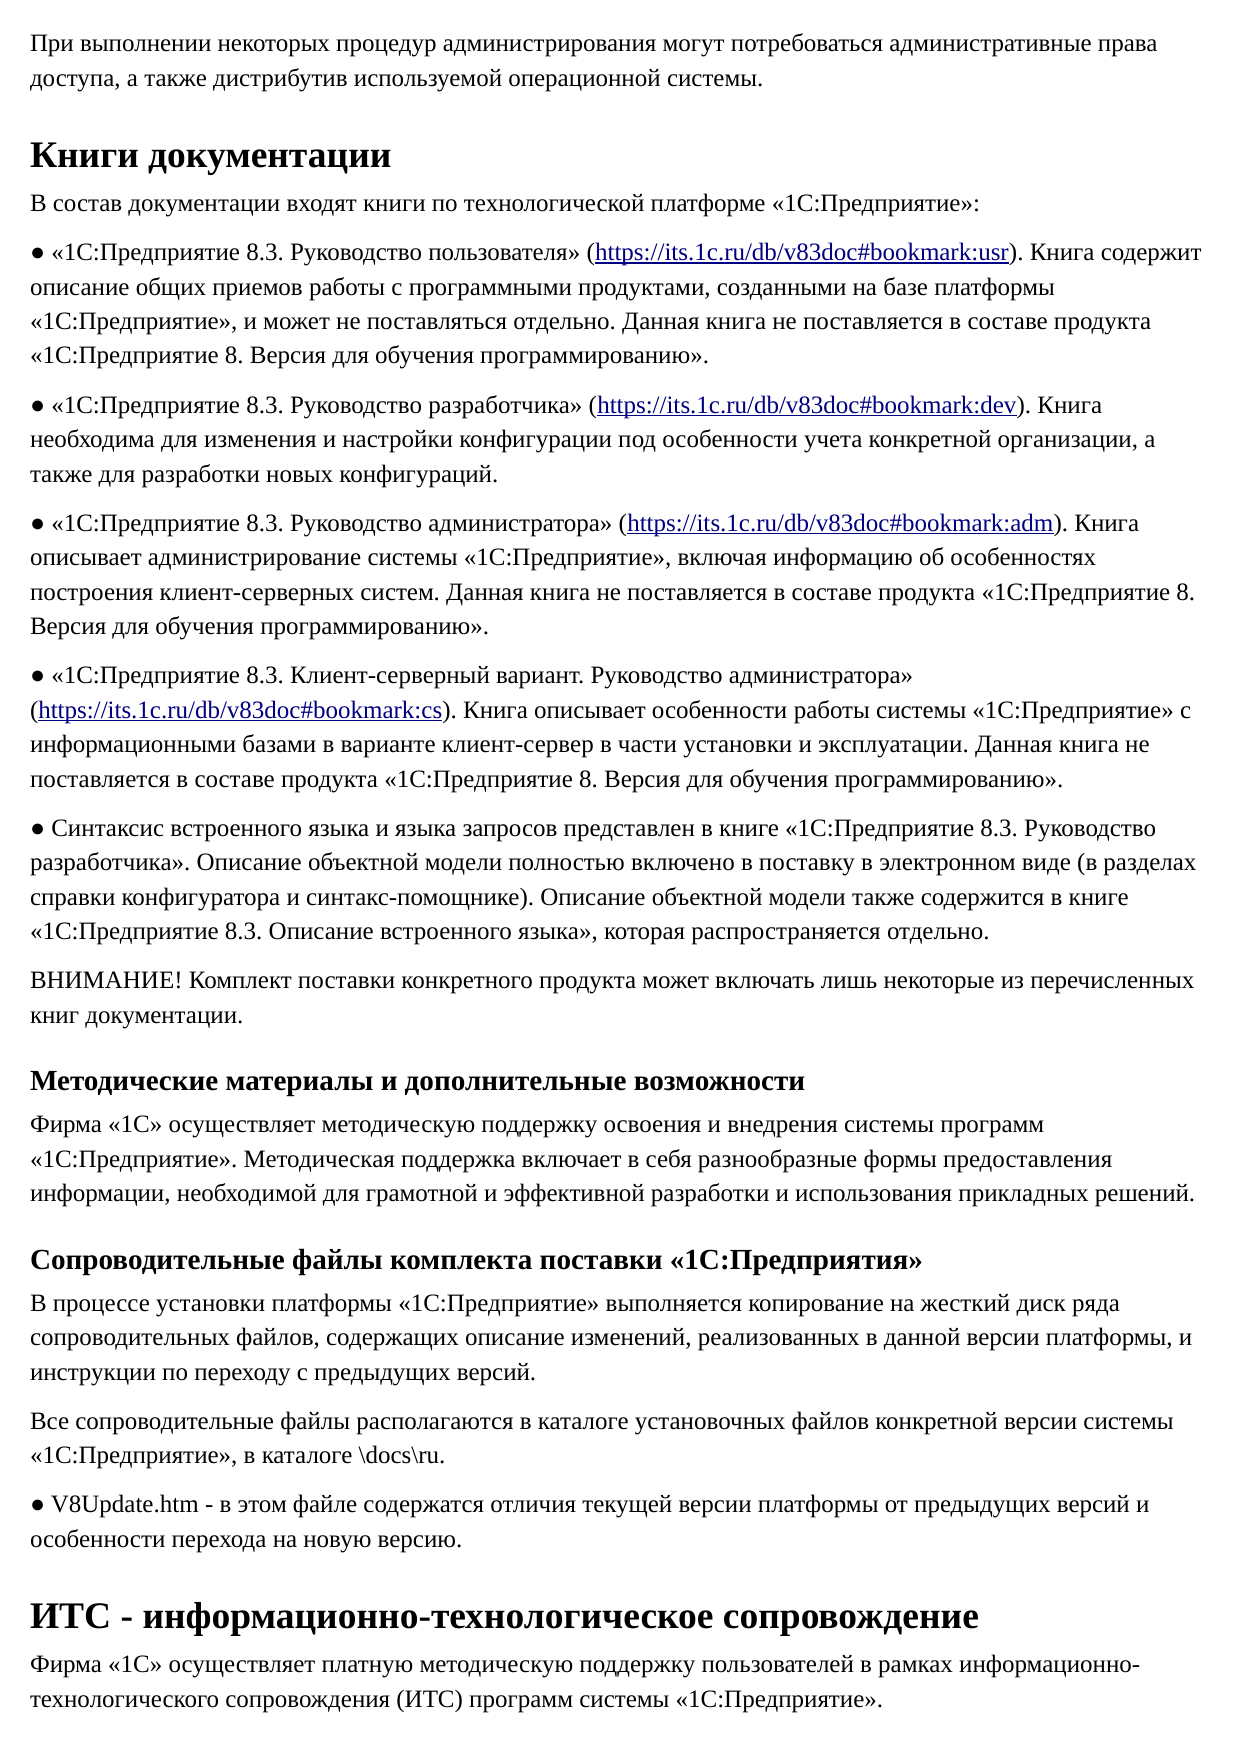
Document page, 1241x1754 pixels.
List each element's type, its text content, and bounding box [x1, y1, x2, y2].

text При выполнении некоторых процедур администрирования могут потребоваться административные права доступа, а также дистрибутив используемой операционной системы. [30, 28, 1211, 91]
text ● V8Update.htm ‑ в этом файле содержатся отличия текущей версии платформы от предыдущих версий и особенности перехода на новую версию. [30, 1489, 1211, 1553]
text Фирма «1С» осуществляет платную методическую поддержку пользователей в рамках информационно-технологического сопровождения (ИТС) программ системы «1С:Предприятие». [30, 1649, 1211, 1713]
text ● «1С:Предприятие 8.3. Руководство разработчика» (https://its.1c.ru/db/v83doc#bookmark:dev). Книга необходима для изменения и настройки конфигурации под особенности учета конкретной организации, а также для разработки новых конфигураций. [30, 390, 1211, 487]
subtitle Методические материалы и дополнительные возможности [30, 1063, 1211, 1097]
subtitle Сопроводительные файлы комплекта поставки «1С:Предприятия» [30, 1242, 1211, 1276]
text ● «1С:Предприятие 8.3. Клиент-серверный вариант. Руководство администратора» (https://its.1c.ru/db/v83doc#bookmark:cs). Книга описывает особенности работы системы «1С:Предприятие» с информационными базами в варианте клиент-сервер в части установки и эксплуатации. Данная книга не поставляется в составе продукта «1С:Предприятие 8. Версия для обучения программированию». [30, 660, 1211, 792]
text ● Синтаксис встроенного языка и языка запросов представлен в книге «1С:Предприятие 8.3. Руководство разработчика». Описание объектной модели полностью включено в поставку в электронном виде (в разделах справки конфигуратора и синтакс-помощнике). Описание объектной модели также содержится в книге «1С:Предприятие 8.3. Описание встроенного языка», которая распространяется отдельно. [30, 813, 1211, 945]
text В состав документации входят книги по технологической платформе «1С:Предприятие»: [30, 188, 1211, 217]
text ● «1С:Предприятие 8.3. Руководство администратора» (https://its.1c.ru/db/v83doc#bookmark:adm). Книга описывает администрирование системы «1С:Предприятие», включая информацию об особенностях построения клиент-серверных систем. Данная книга не поставляется в составе продукта «1С:Предприятие 8. Версия для обучения программированию». [30, 508, 1211, 640]
subtitle Книги документации [30, 132, 1211, 176]
text Фирма «1С» осуществляет методическую поддержку освоения и внедрения системы программ «1С:Предприятие». Методическая поддержка включает в себя разнообразные формы предоставления информации, необходимой для грамотной и эффективной разработки и использования прикладных решений. [30, 1109, 1211, 1207]
text В процессе установки платформы «1С:Предприятие» выполняется копирование на жесткий диск ряда сопроводительных файлов, содержащих описание изменений, реализованных в данной версии платформы, и инструкции по переходу с предыдущих версий. [30, 1288, 1211, 1386]
subtitle ИТС ‑ информационно-технологическое сопровождение [30, 1594, 1211, 1637]
text ВНИМАНИЕ! Комплект поставки конкретного продукта может включать лишь некоторые из перечисленных книг документации. [30, 965, 1211, 1028]
text Все сопроводительные файлы располагаются в каталоге установочных файлов конкретной версии системы «1С:Предприятие», в каталоге \docs\ru. [30, 1406, 1211, 1469]
text ● «1С:Предприятие 8.3. Руководство пользователя» (https://its.1c.ru/db/v83doc#bookmark:usr). Книга содержит описание общих приемов работы с программными продуктами, созданными на базе платформы «1С:Предприятие», и может не поставляться отдельно. Данная книга не поставляется в составе продукта «1С:Предприятие 8. Версия для обучения программированию». [30, 237, 1211, 369]
